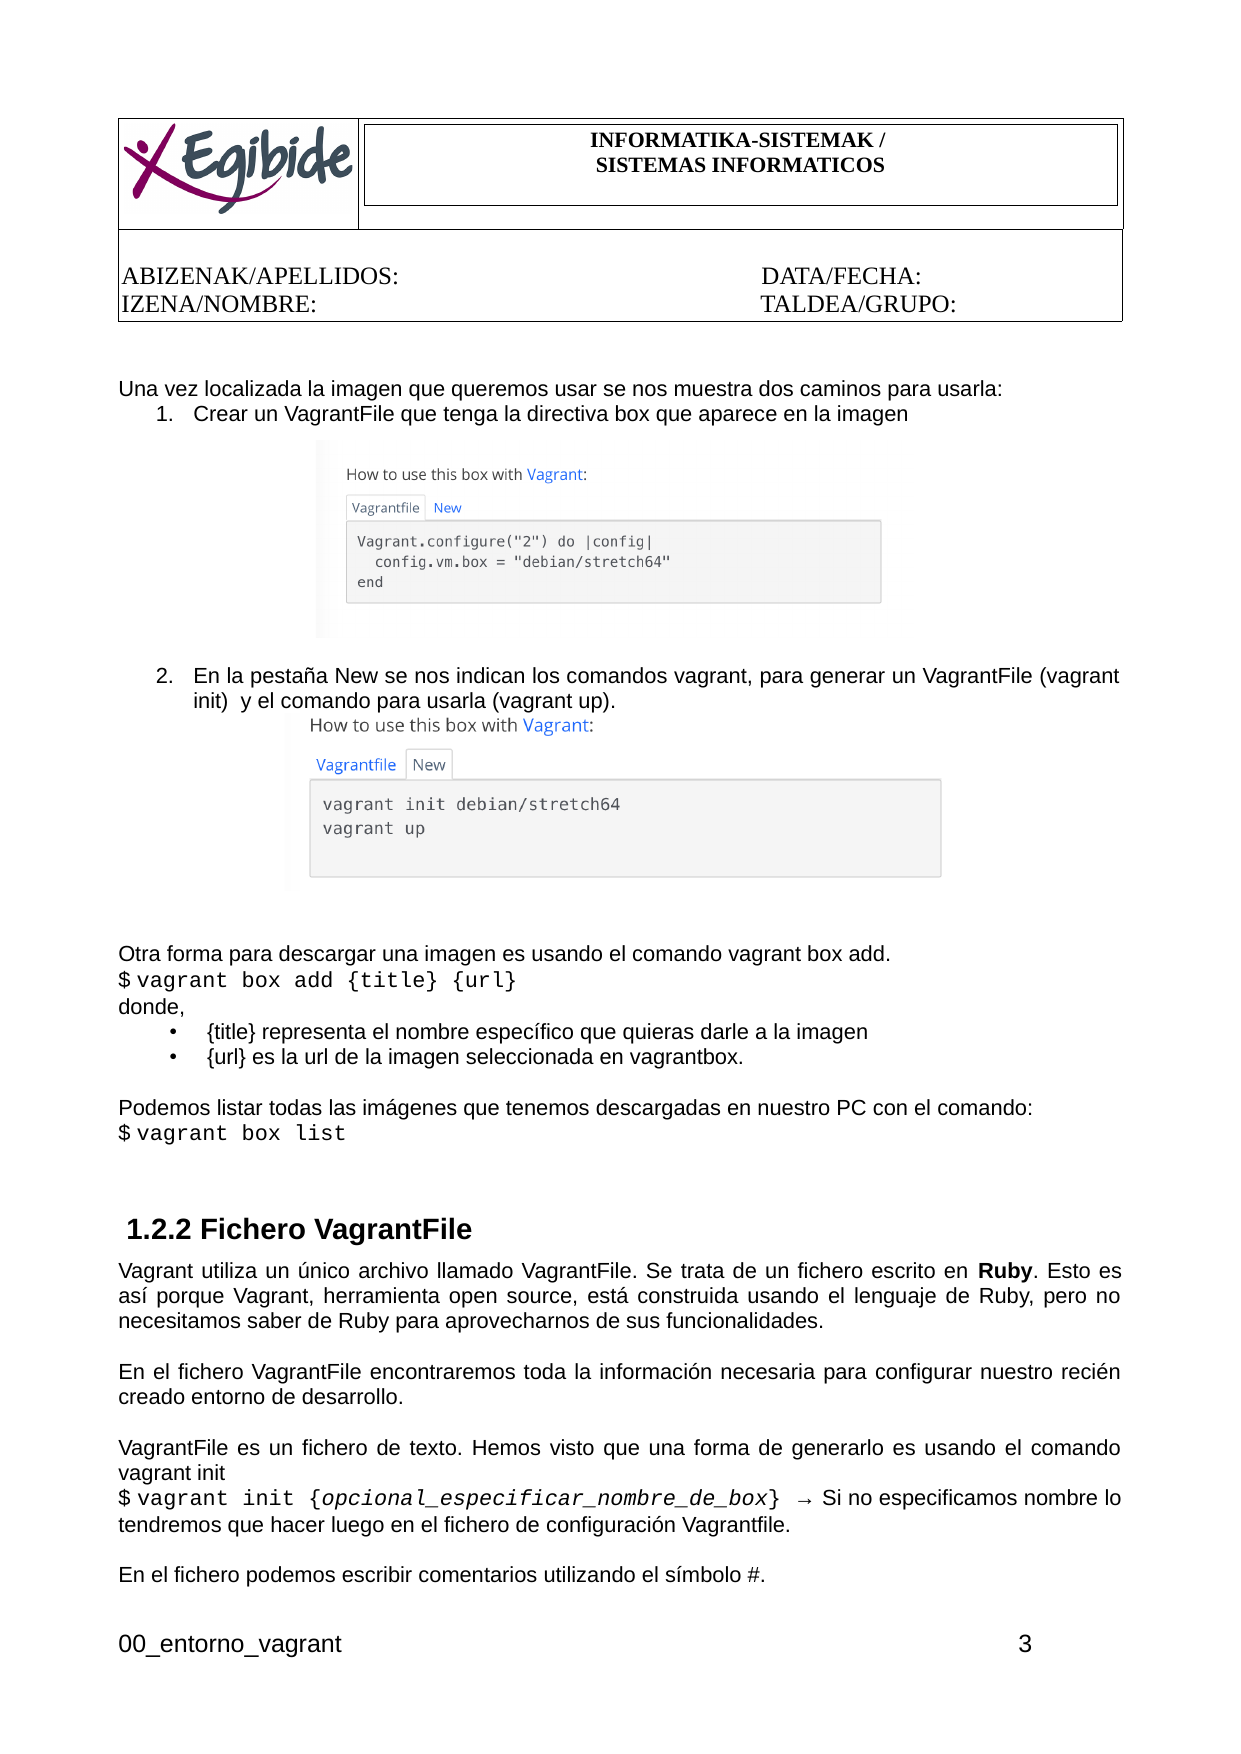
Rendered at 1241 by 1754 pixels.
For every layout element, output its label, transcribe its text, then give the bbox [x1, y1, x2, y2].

subtitle Fichero VagrantFile [118, 1212, 1122, 1246]
list {title} representa el nombre específico que quieras darle a la imagen [169, 1019, 1122, 1044]
text donde, [118, 994, 1122, 1019]
text Podemos listar todas las imágenes que tenemos descargadas en nuestro PC con el comando: [118, 1094, 1122, 1120]
picture [315, 440, 915, 638]
list Crear un VagrantFile que tenga la directiva box que aparece en la imagen [156, 401, 1122, 426]
list {url} es la url de la imagen seleccionada en vagrantbox. [169, 1044, 1122, 1069]
picture [123, 123, 353, 214]
text Otra forma para descargar una imagen es usando el comando vagrant box add. [118, 941, 1122, 967]
picture [284, 713, 956, 891]
text $ vagrant init {opcional_especificar_nombre_de_box} → Si no especificamos nombre lo tendremos que hacer luego en el fichero de configuración Vagrantfile. [118, 1485, 1122, 1537]
text Una vez localizada la imagen que queremos usar se nos muestra dos caminos para usarla: [118, 376, 1122, 401]
text En el fichero podemos escribir comentarios utilizando el símbolo #. [118, 1562, 1122, 1588]
text En el fichero VagrantFile encontraremos toda la información necesaria para configurar nuestro recién creado entorno de desarrollo. [118, 1359, 1122, 1409]
text $ vagrant box list [118, 1120, 1122, 1147]
text VagrantFile es un fichero de texto. Hemos visto que una forma de generarlo es usando el comando vagrant init [118, 1434, 1122, 1485]
text Vagrant utiliza un único archivo llamado VagrantFile. Se trata de un fichero escrito en Ruby. Esto es así porque Vagrant, herramienta open source, está construida usando el lenguaje de Ruby, pero no necesitamos saber de Ruby para aprovecharnos de sus funcionalidades. [118, 1258, 1122, 1334]
list En la pestaña New se nos indican los comandos vagrant, para generar un VagrantFile (vagrant init) y el comando para usarla (vagrant up). [156, 663, 1122, 714]
text $ vagrant box add {title} {url} [118, 967, 1122, 994]
